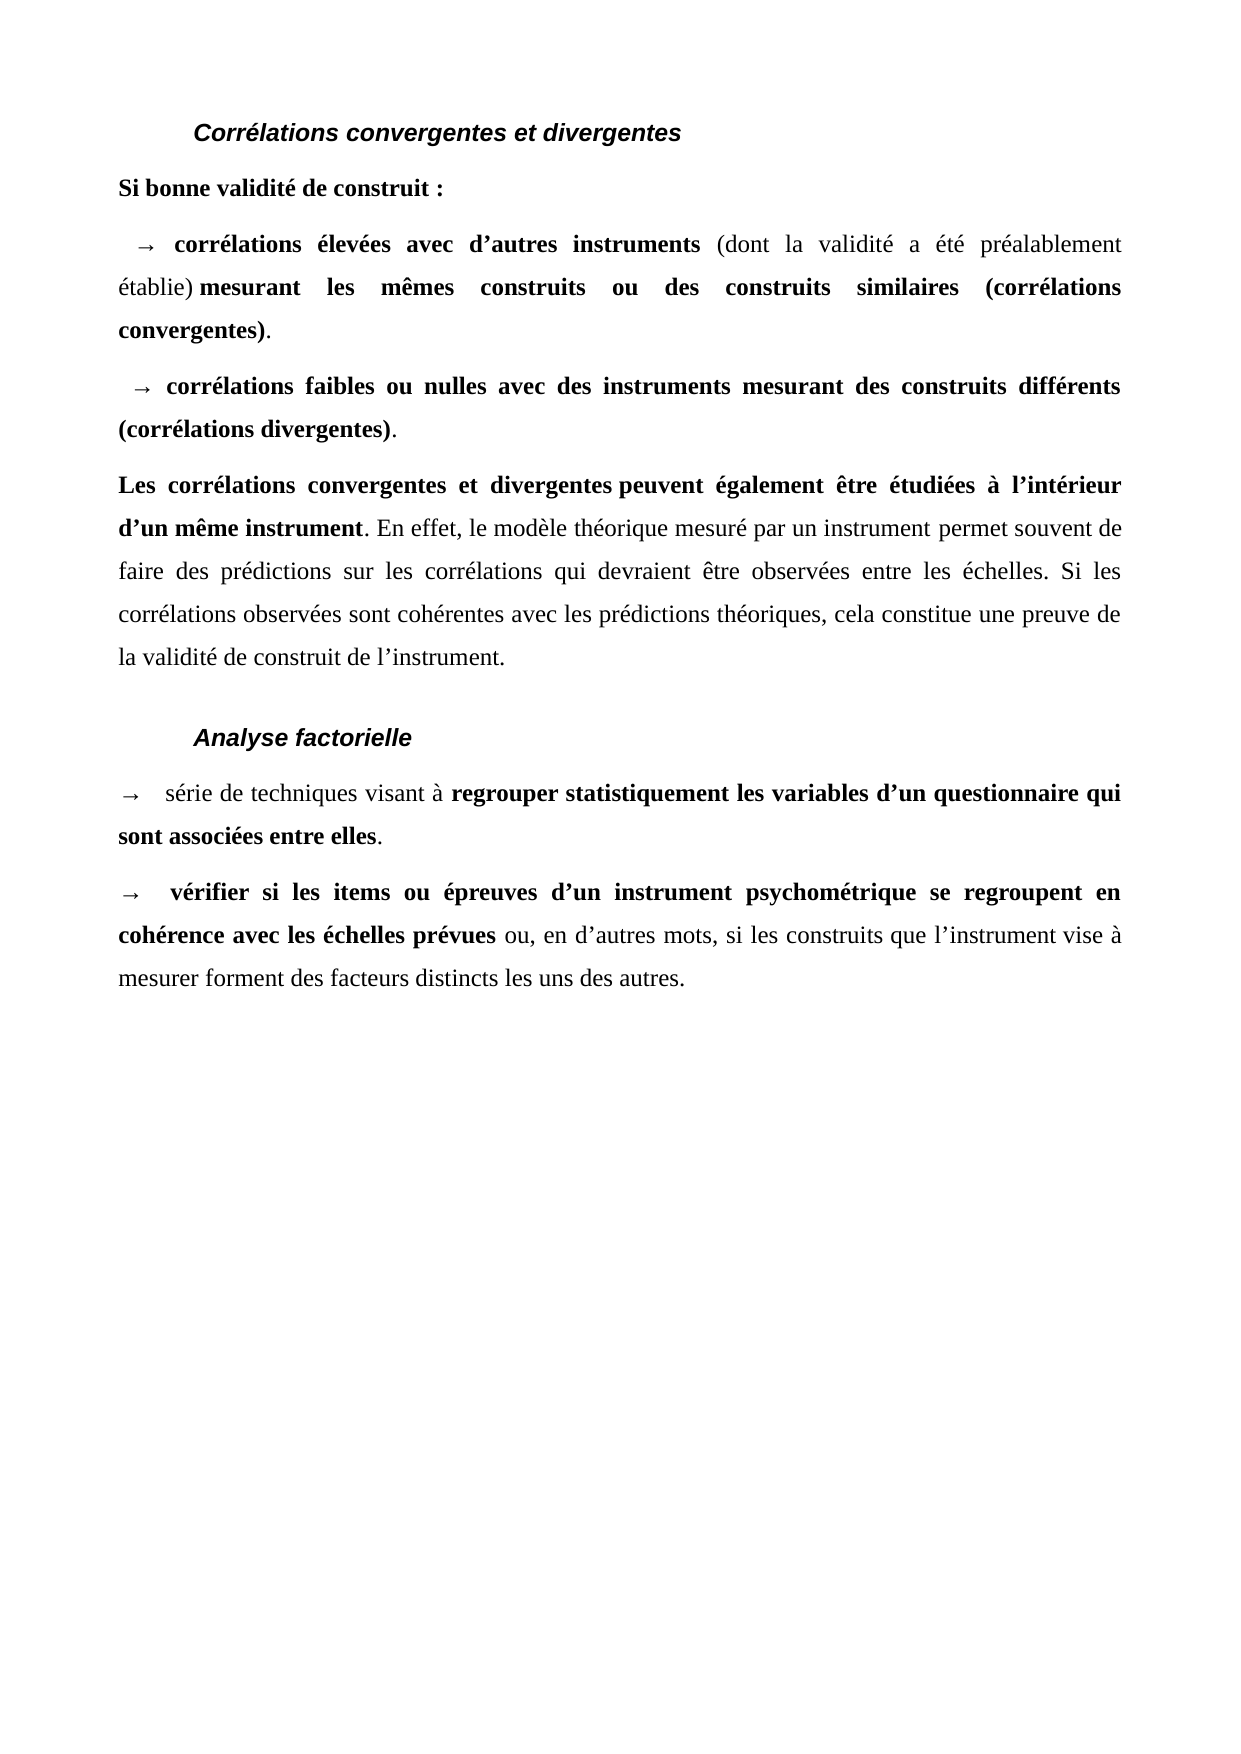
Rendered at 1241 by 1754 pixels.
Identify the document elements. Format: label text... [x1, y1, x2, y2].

text → vérifier si les items ou épreuves d’un instrument psychométrique se regroupent en cohérence avec les échelles prévues ou, en d’autres mots, si les construits que l’instrument vise à mesurer forment des facteurs distincts les uns des autres. [118, 877, 1122, 992]
subtitle Corrélations convergentes et divergentes [193, 118, 1122, 147]
text → série de techniques visant à regrouper statistiquement les variables d’un questionnaire qui sont associées entre elles. [118, 778, 1122, 850]
subtitle Analyse factorielle [193, 723, 1122, 751]
text Si bonne validité de construit : [118, 173, 1122, 202]
text → corrélations élevées avec d’autres instruments (dont la validité a été préalablement établie) mesurant les mêmes construits ou des construits similaires (corrélations convergentes). [118, 229, 1122, 344]
text Les corrélations convergentes et divergentes peuvent également être étudiées à l’intérieur d’un même instrument. En effet, le modèle théorique mesuré par un instrument permet souvent de faire des prédictions sur les corrélations qui devraient être observées entre les échelles. Si les corrélations observées sont cohérentes avec les prédictions théoriques, cela constitue une preuve de la validité de construit de l’instrument. [118, 470, 1122, 671]
text → corrélations faibles ou nulles avec des instruments mesurant des construits différents (corrélations divergentes). [118, 371, 1122, 443]
